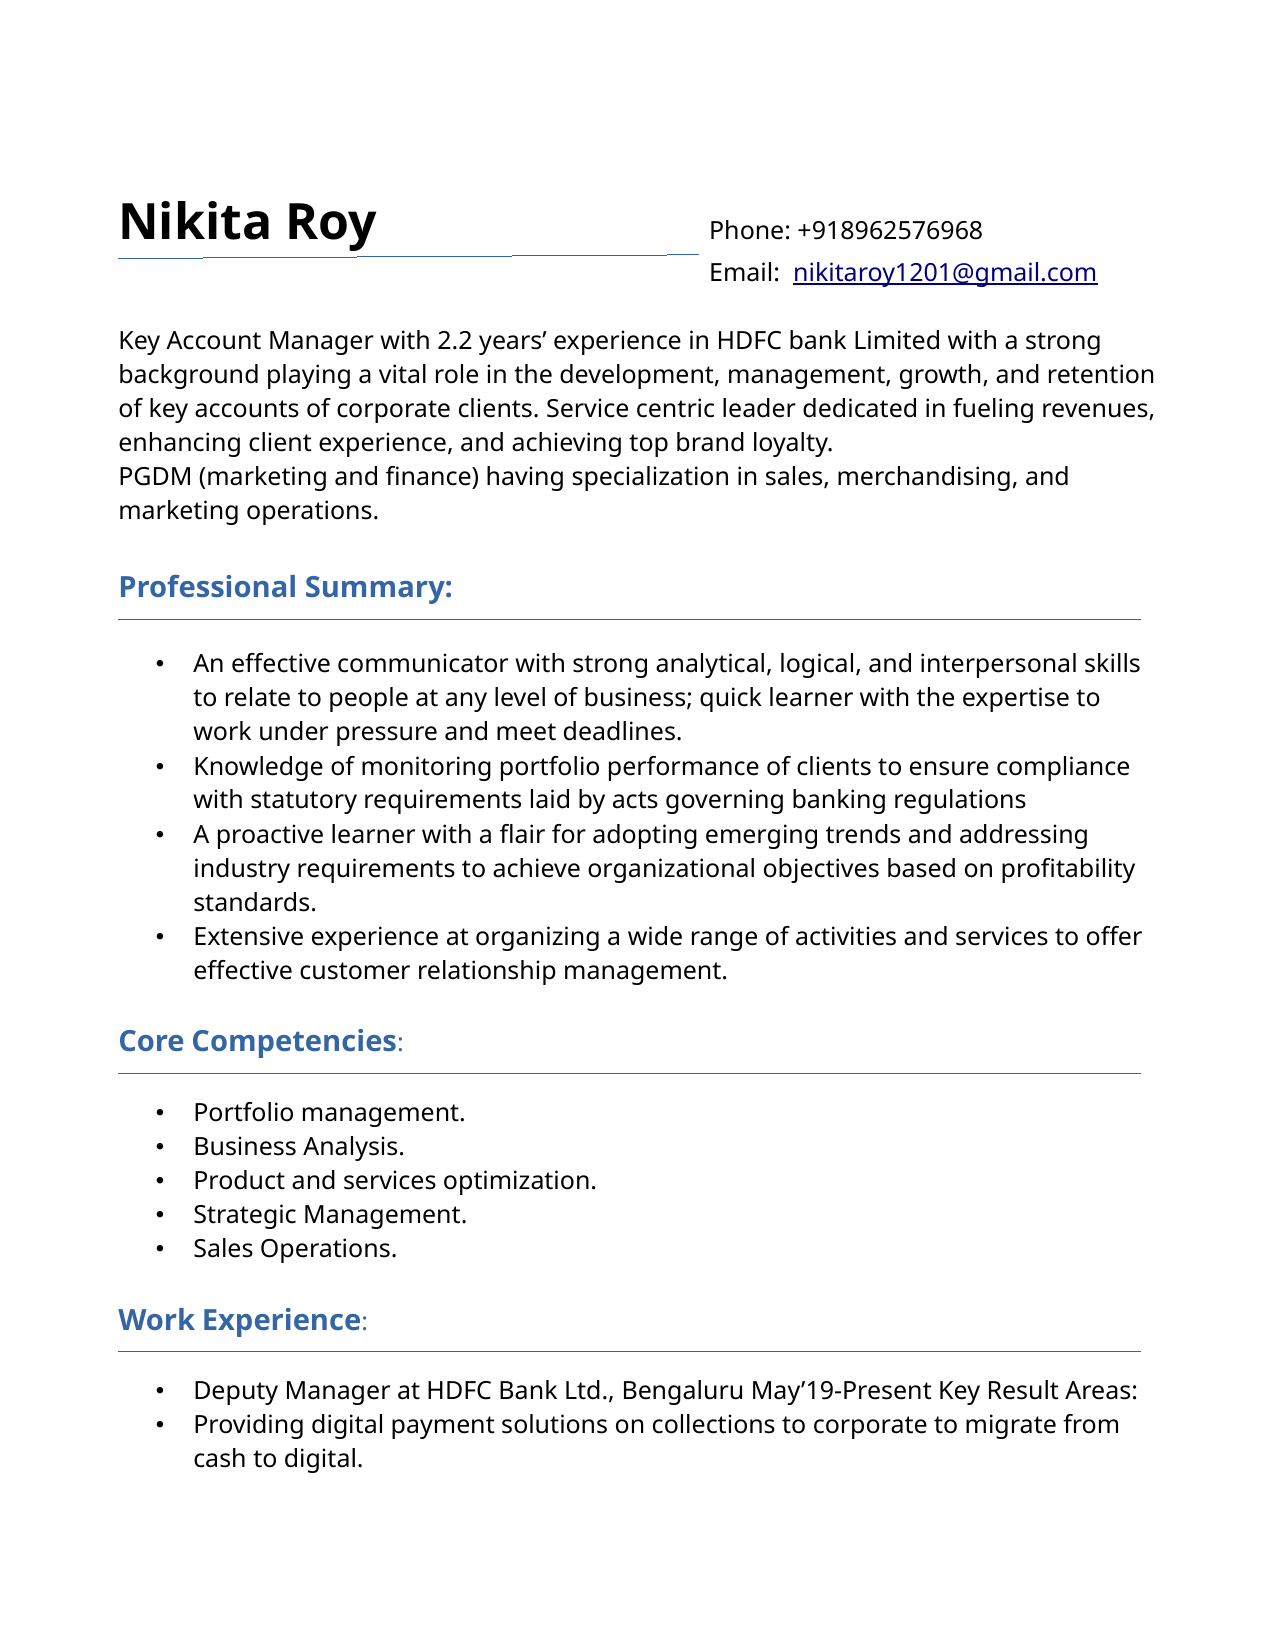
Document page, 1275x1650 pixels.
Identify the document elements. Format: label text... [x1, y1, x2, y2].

subtitle Product and services optimization. [156, 1162, 1157, 1197]
list Providing digital payment solutions on collections to corporate to migrate from cash to digital. [156, 1407, 1157, 1475]
list A proactive learner with a flair for adopting emerging trends and addressing industry requirements to achieve organizational objectives based on profitability standards. [156, 816, 1157, 918]
subtitle Business Analysis. [156, 1128, 1157, 1162]
text Key Account Manager with 2.2 years’ experience in HDFC bank Limited with a strong background playing a vital role in the development, management, growth, and retention of key accounts of corporate clients. Service centric leader dedicated in fueling revenues, enhancing client experience, and achieving top brand loyalty. PGDM (marketing and finance) having specialization in sales, merchandising, and marketing operations. [118, 322, 1157, 527]
subtitle Portfolio management. [156, 1094, 1157, 1128]
subtitle Core Competencies: [118, 1021, 1157, 1060]
list Deputy Manager at HDFC Bank Ltd., Bengaluru May’19-Present Key Result Areas: [156, 1372, 1157, 1407]
text Professional Summary: [118, 567, 1157, 606]
subtitle Strategic Management. [156, 1197, 1157, 1231]
list Extensive experience at organizing a wide range of activities and services to offer effective customer relationship management. [156, 918, 1157, 987]
list Work Experience: [118, 1299, 1157, 1338]
subtitle Sales Operations. [156, 1231, 1157, 1265]
list Knowledge of monitoring portfolio performance of clients to ensure compliance with statutory requirements laid by acts governing banking regulations [156, 748, 1157, 816]
list An effective communicator with strong analytical, logical, and interpersonal skills to relate to people at any level of business; quick learner with the expertise to work under pressure and meet deadlines. [156, 646, 1157, 748]
text Nikita Roy Phone: +918962576968 Email: nikitaroy1201@gmail.com [118, 186, 1157, 288]
